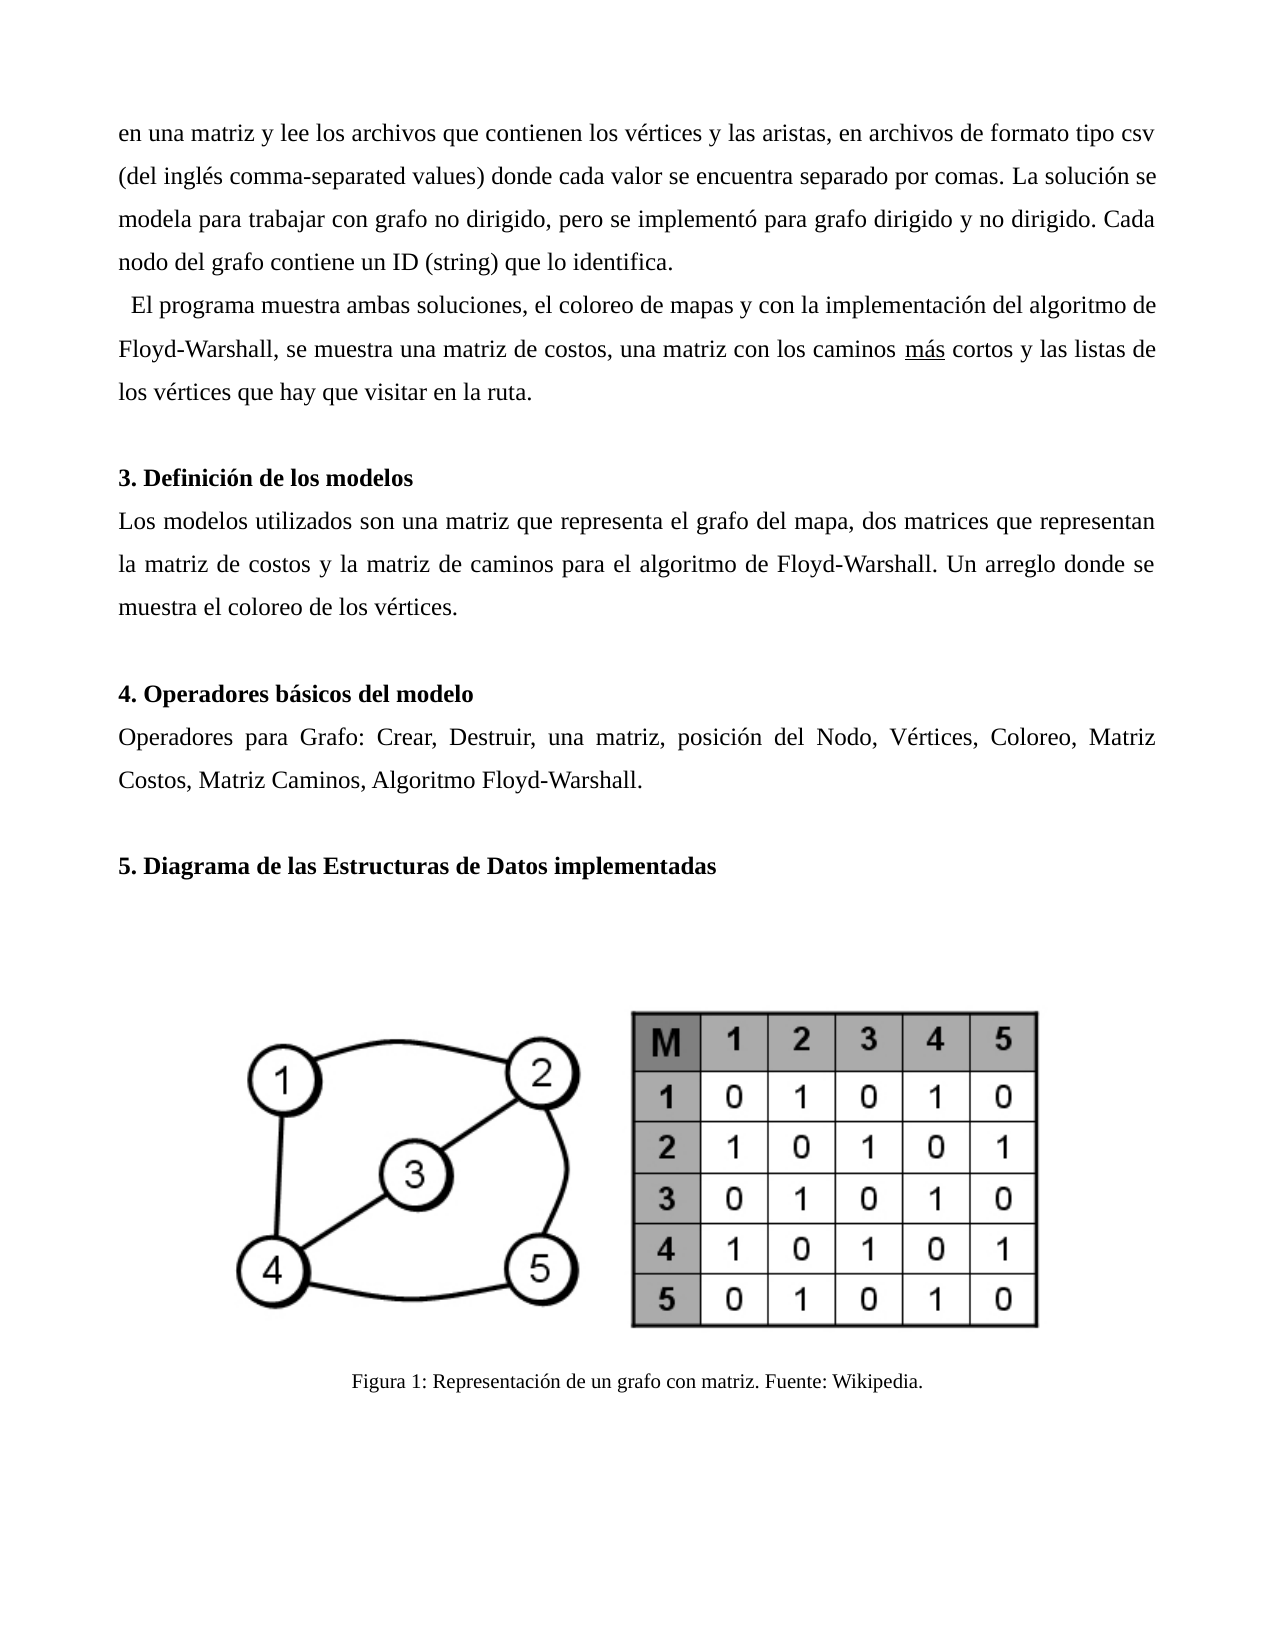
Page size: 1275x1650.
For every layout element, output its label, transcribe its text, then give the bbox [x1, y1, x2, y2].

text El programa muestra ambas soluciones, el coloreo de mapas y con la implementación del algoritmo de Floyd-Warshall, se muestra una matriz de costos, una matriz con los caminos más cortos y las listas de los vértices que hay que visitar en la ruta. [118, 291, 1157, 406]
text Los modelos utilizados son una matriz que representa el grafo del mapa, dos matrices que representan la matriz de costos y la matriz de caminos para el algoritmo de Floyd-Warshall. Un arreglo donde se muestra el coloreo de los vértices. [118, 506, 1157, 621]
text 5. Diagrama de las Estructuras de Datos implementadas [118, 851, 1157, 880]
picture [211, 995, 1064, 1358]
text Figura 1: Representación de un grafo con matriz. Fuente: Wikipedia. [118, 995, 1157, 1393]
text en una matriz y lee los archivos que contienen los vértices y las aristas, en archivos de formato tipo csv (del inglés comma-separated values) donde cada valor se encuentra separado por comas. La solución se modela para trabajar con grafo no dirigido, pero se implementó para grafo dirigido y no dirigido. Cada nodo del grafo contiene un ID (string) que lo identifica. [118, 118, 1157, 276]
text 3. Definición de los modelos [118, 463, 1157, 492]
text Operadores para Grafo: Crear, Destruir, una matriz, posición del Nodo, Vértices, Coloreo, Matriz Costos, Matriz Caminos, Algoritmo Floyd-Warshall. [118, 722, 1157, 794]
text 4. Operadores básicos del modelo [118, 679, 1157, 707]
